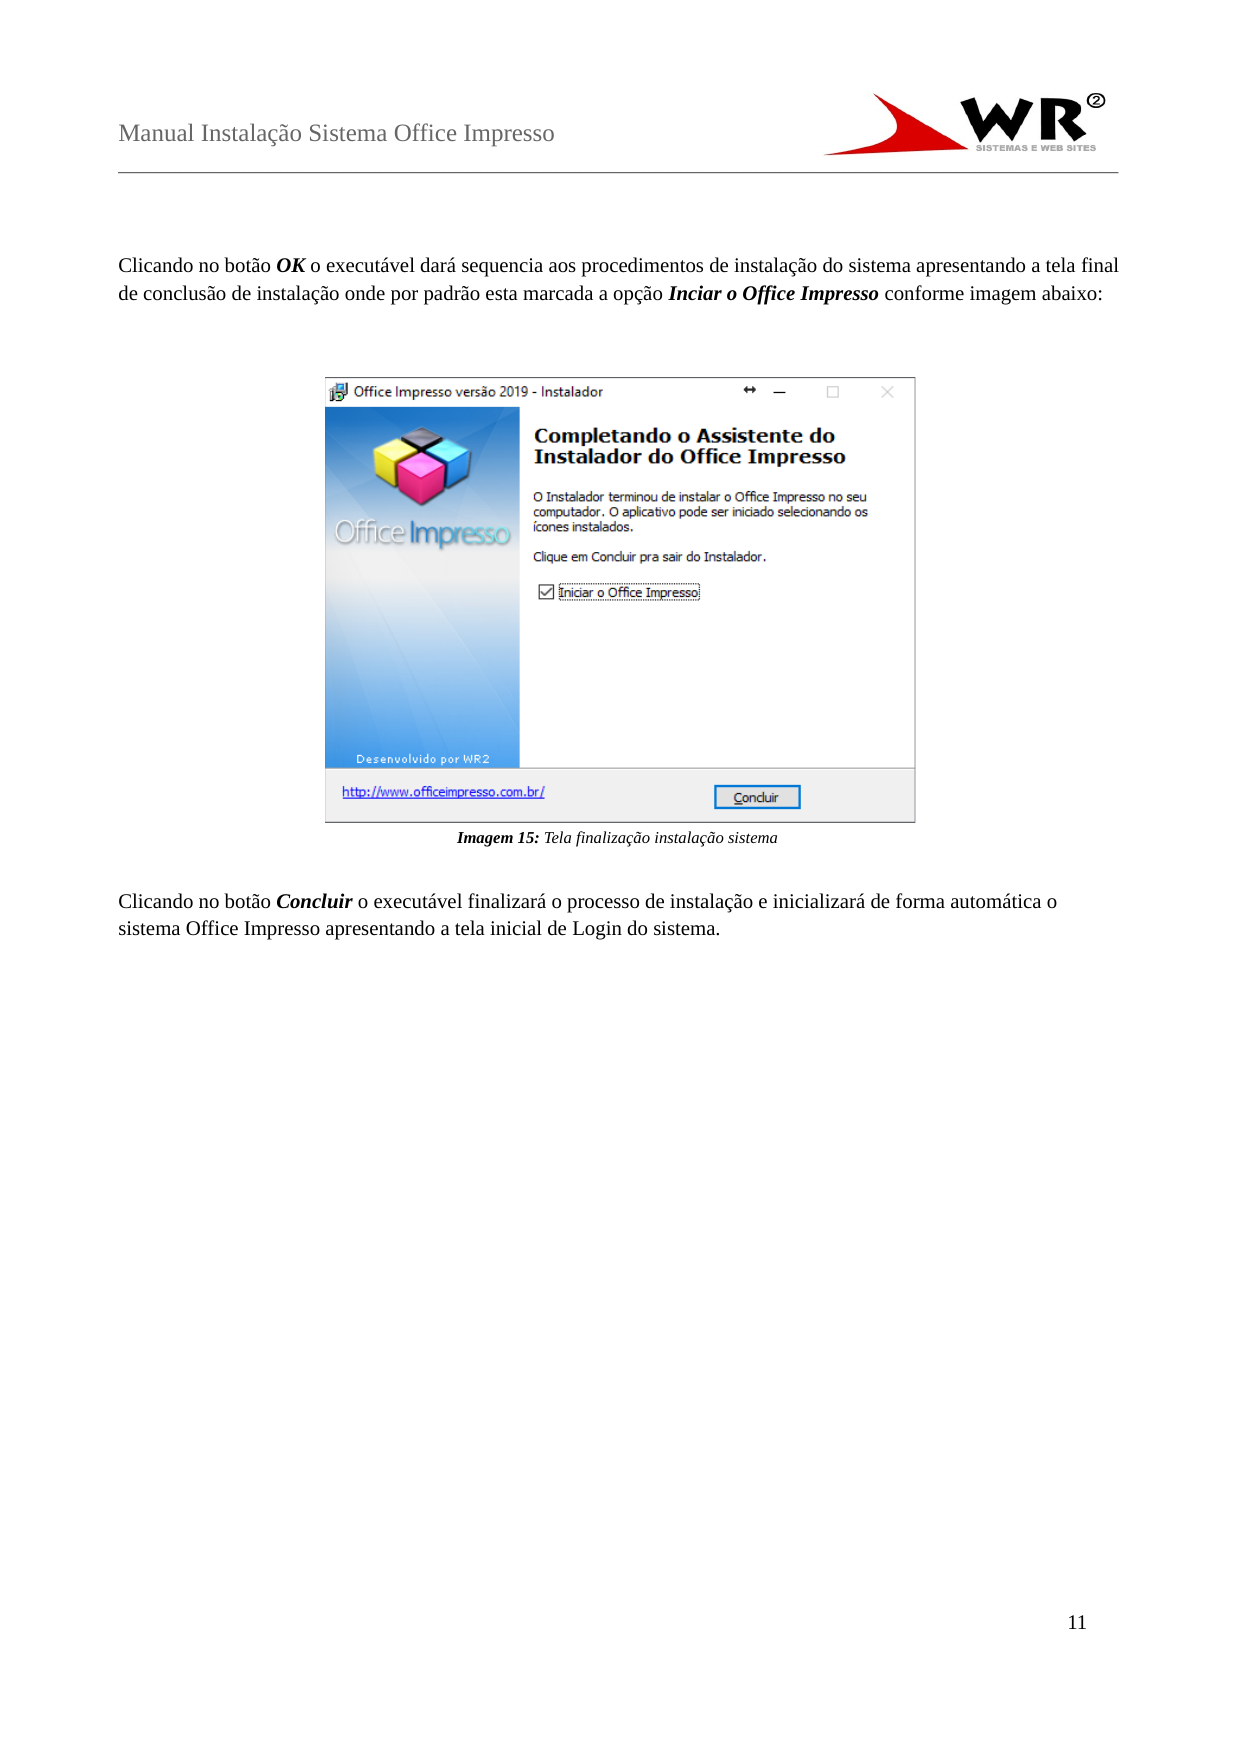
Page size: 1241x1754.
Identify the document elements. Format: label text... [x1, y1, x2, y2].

text Clicando no botão OK o executável dará sequencia aos procedimentos de instalação do sistema apresentando a tela final de conclusão de instalação onde por padrão esta marcada a opção Inciar o Office Impresso conforme imagem abaixo: [118, 253, 1122, 305]
picture [786, 52, 1116, 167]
text Imagem 15: Tela finalização instalação sistema [325, 823, 915, 847]
text Clicando no botão Concluir o executável finalizará o processo de instalação e inicializará de forma automática o sistema Office Impresso apresentando a tela inicial de Login do sistema. [118, 889, 1122, 940]
picture [325, 377, 916, 823]
